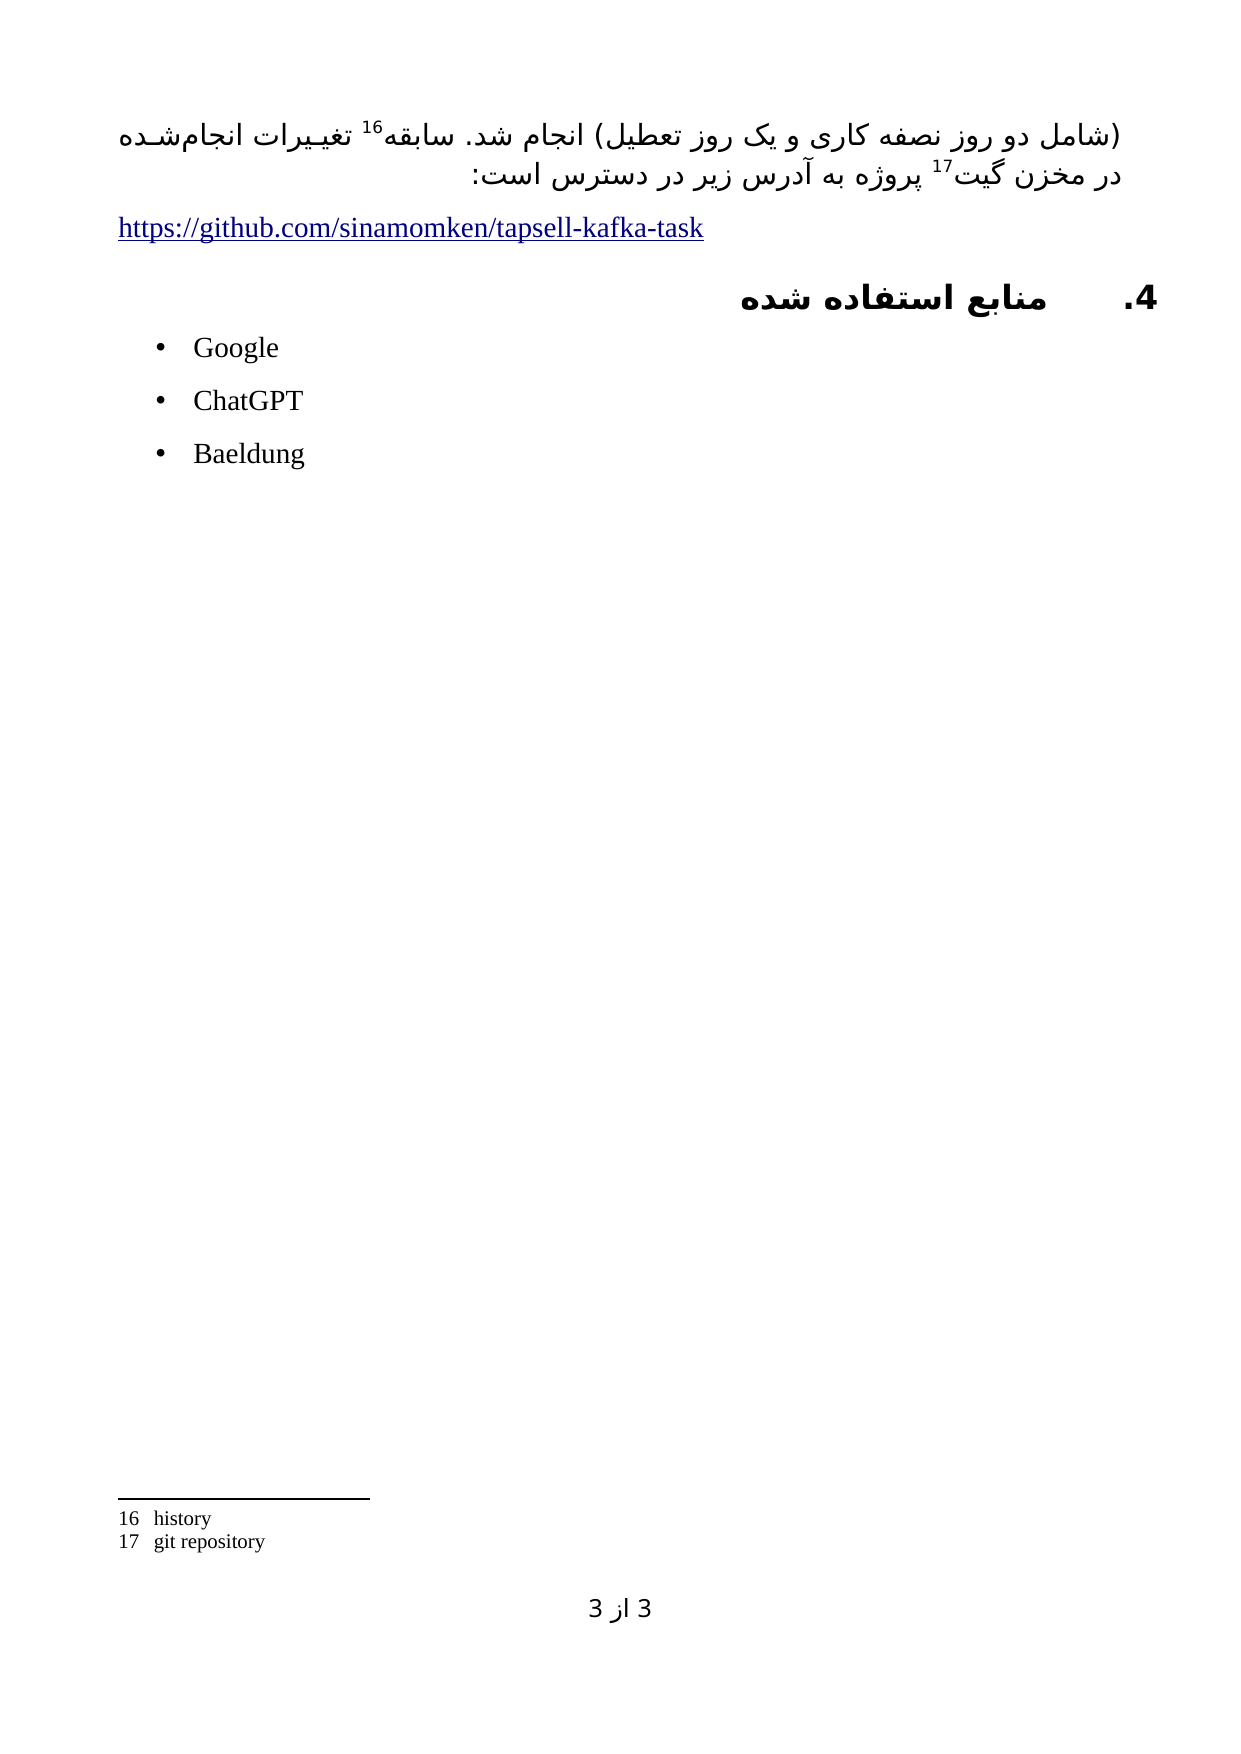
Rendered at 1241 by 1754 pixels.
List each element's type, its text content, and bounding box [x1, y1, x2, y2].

text فراهم آوردن ابزارهای مورد نیاز، تحقیق و جستجو در مورد کار با ابزارها و کتابخانه‌ها، نوشتن پله به پله ماژول‌ها و اشکال‌یابی و تست آن‌ها همگی در ۲-۳ روز (شامل دو روز نصفه کاری و یک روز تعطیل) انجام شد. سابقه تغییرات انجام‌شده در مخزن گیت پروژه به آدرس زیر در دسترس است: [118, 118, 1122, 191]
text history [118, 1505, 1122, 1529]
list Google [156, 330, 1122, 363]
text git repository [118, 1529, 1122, 1553]
list Baeldung [156, 436, 1122, 470]
list ChatGPT [156, 383, 1122, 417]
text https://github.com/sinamomken/tapsell-kafka-task [118, 211, 1122, 244]
subtitle منابع استفاده شده [118, 278, 1122, 317]
